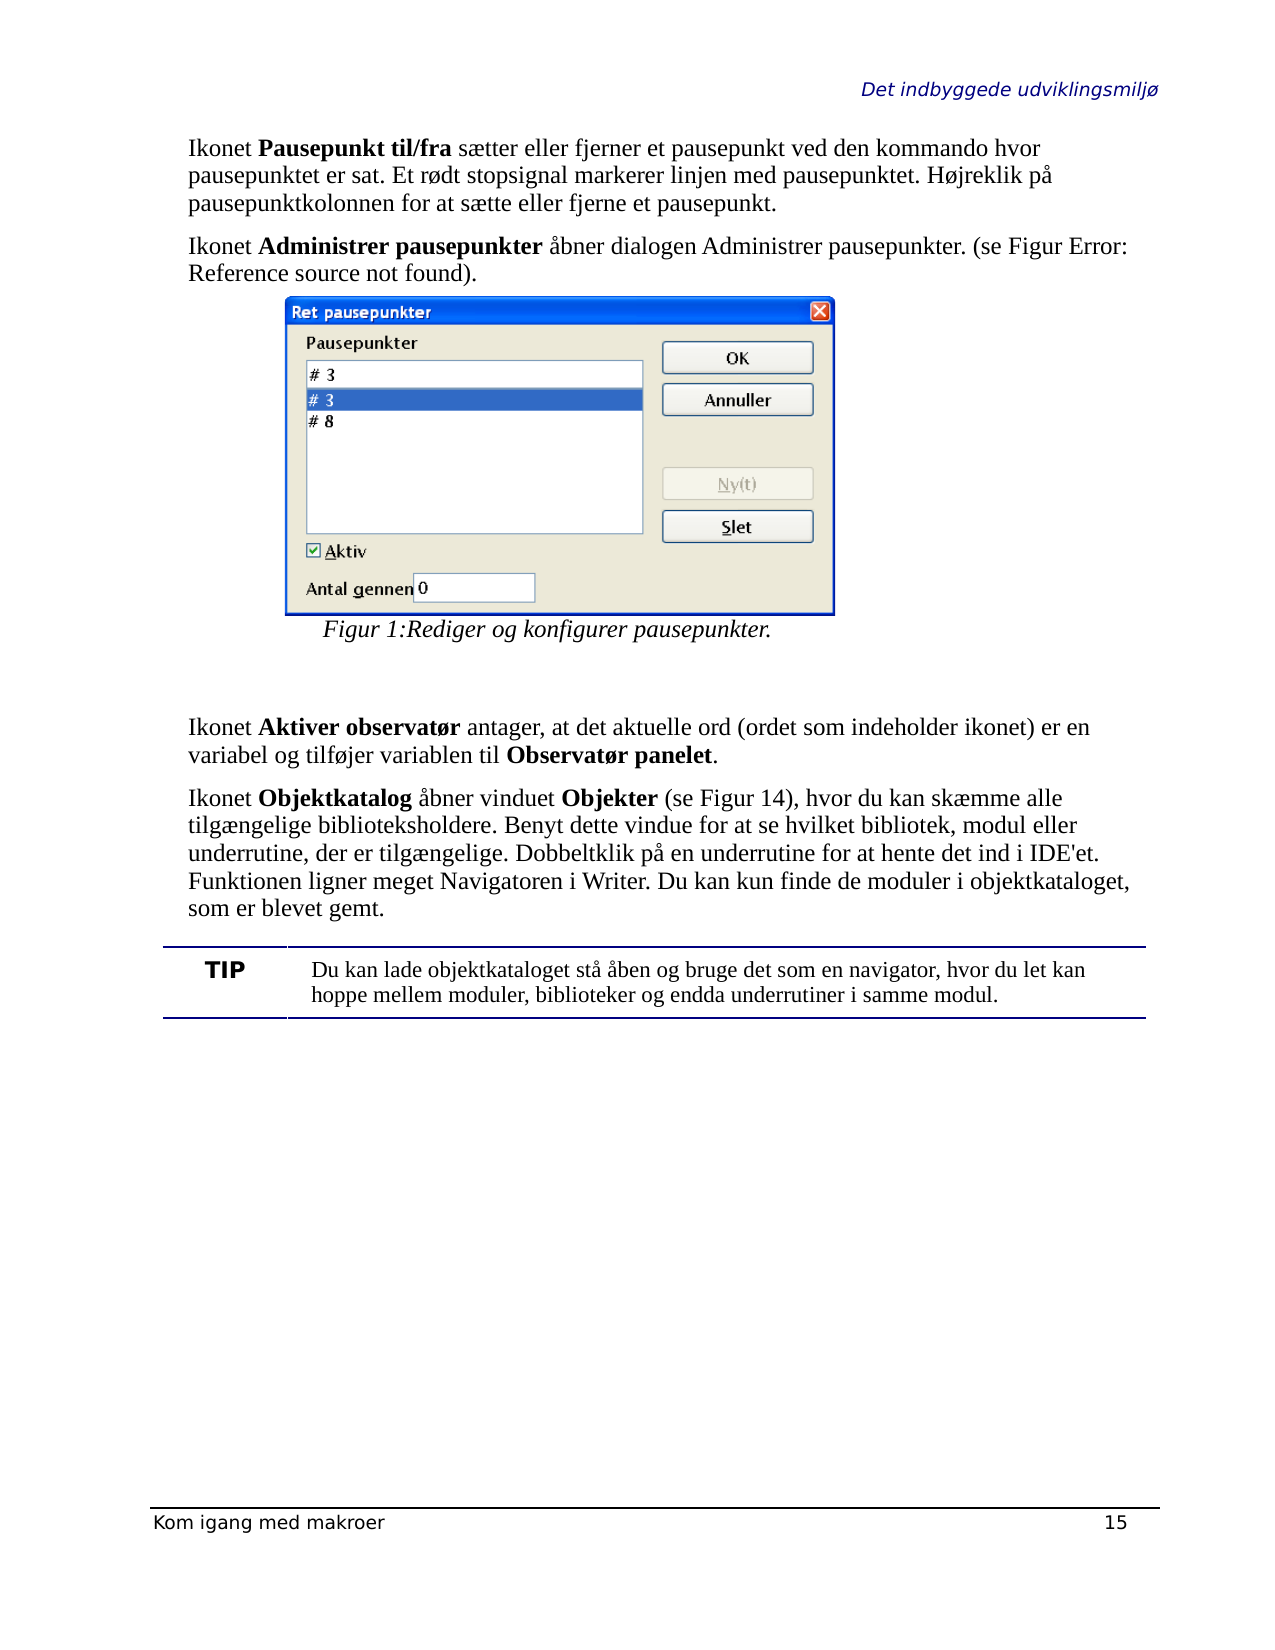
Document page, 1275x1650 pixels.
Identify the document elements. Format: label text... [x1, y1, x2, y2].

text Ikonet Administrer pausepunkter åbner dialogen Administrer pausepunkter. (se Figur ). [188, 232, 1160, 287]
text Figur 1:Rediger og konfigurer pausepunkter. [323, 616, 835, 643]
text Ikonet Objektkatalog åbner vinduet Objekter (se Figur 14), hvor du kan skæmme alle tilgængelige biblioteksholdere. Benyt dette vindue for at se hvilket bibliotek, modul eller underrutine, der er tilgængelige. Dobbeltklik på en underrutine for at hente det ind i IDE'et. Funktionen ligner meget Navigatoren i Writer. Du kan kun finde de moduler i objektkataloget, som er blevet gemt. [188, 784, 1160, 922]
table_header TIP [163, 948, 287, 1017]
text Ikonet Pausepunkt til/fra sætter eller fjerner et pausepunkt ved den kommando hvor pausepunktet er sat. Et rødt stopsignal markerer linjen med pausepunktet. Højreklik på pausepunktkolonnen for at sætte eller fjerne et pausepunkt. [188, 134, 1160, 217]
table_header Du kan lade objektkataloget stå åben og bruge det som en navigator, hvor du let kan hoppe mellem moduler, biblioteker og endda underrutiner i samme modul. [288, 948, 1146, 1017]
picture [284, 296, 836, 616]
text Ikonet Aktiver observatør antager, at det aktuelle ord (ordet som indeholder ikonet) er en variabel og tilføjer variablen til Observatør panelet. [188, 713, 1160, 769]
